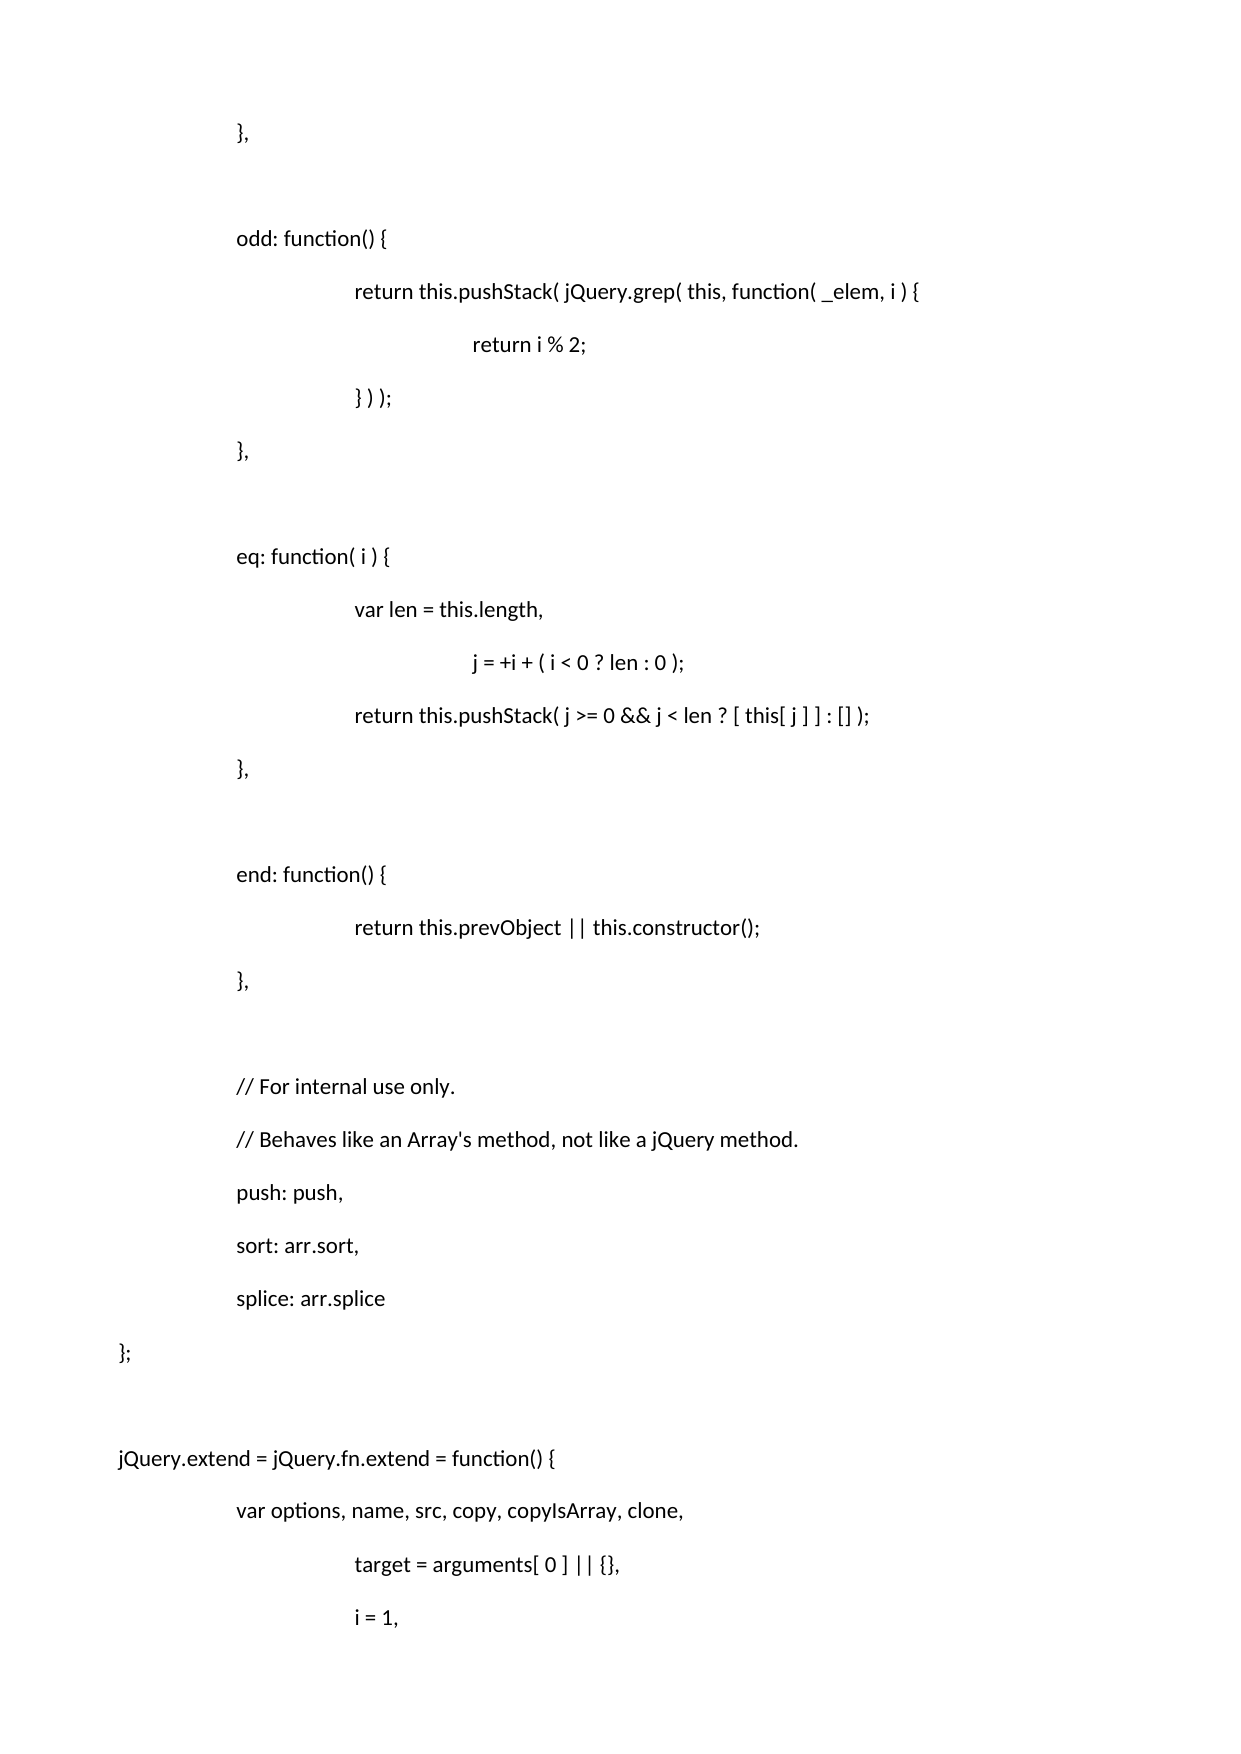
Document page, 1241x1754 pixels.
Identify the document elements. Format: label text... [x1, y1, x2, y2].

text j = +i + ( i < 0 ? len : 0 ); [118, 648, 1122, 676]
text }, [118, 754, 1122, 782]
text }, [118, 118, 1122, 146]
text return this.pushStack( j >= 0 && j < len ? [ this[ j ] ] : [] ); [118, 701, 1122, 729]
text var options, name, src, copy, copyIsArray, clone, [118, 1497, 1122, 1525]
text target = arguments[ 0 ] || {}, [118, 1550, 1122, 1578]
text return i % 2; [118, 330, 1122, 358]
text }; [118, 1338, 1122, 1366]
text }, [118, 966, 1122, 994]
text push: push, [118, 1178, 1122, 1207]
text jQuery.extend = jQuery.fn.extend = function() { [118, 1444, 1122, 1472]
text splice: arr.splice [118, 1284, 1122, 1313]
text return this.pushStack( jQuery.grep( this, function( _elem, i ) { [118, 277, 1122, 305]
text // Behaves like an Array's method, not like a jQuery method. [118, 1126, 1122, 1153]
text eq: function( i ) { [118, 542, 1122, 570]
text i = 1, [118, 1603, 1122, 1631]
text var len = this.length, [118, 595, 1122, 623]
text odd: function() { [118, 224, 1122, 252]
text } ) ); [118, 383, 1122, 411]
text return this.prevObject || this.constructor(); [118, 913, 1122, 941]
text sort: arr.sort, [118, 1232, 1122, 1259]
text }, [118, 436, 1122, 464]
text // For internal use only. [118, 1072, 1122, 1101]
text end: function() { [118, 860, 1122, 888]
